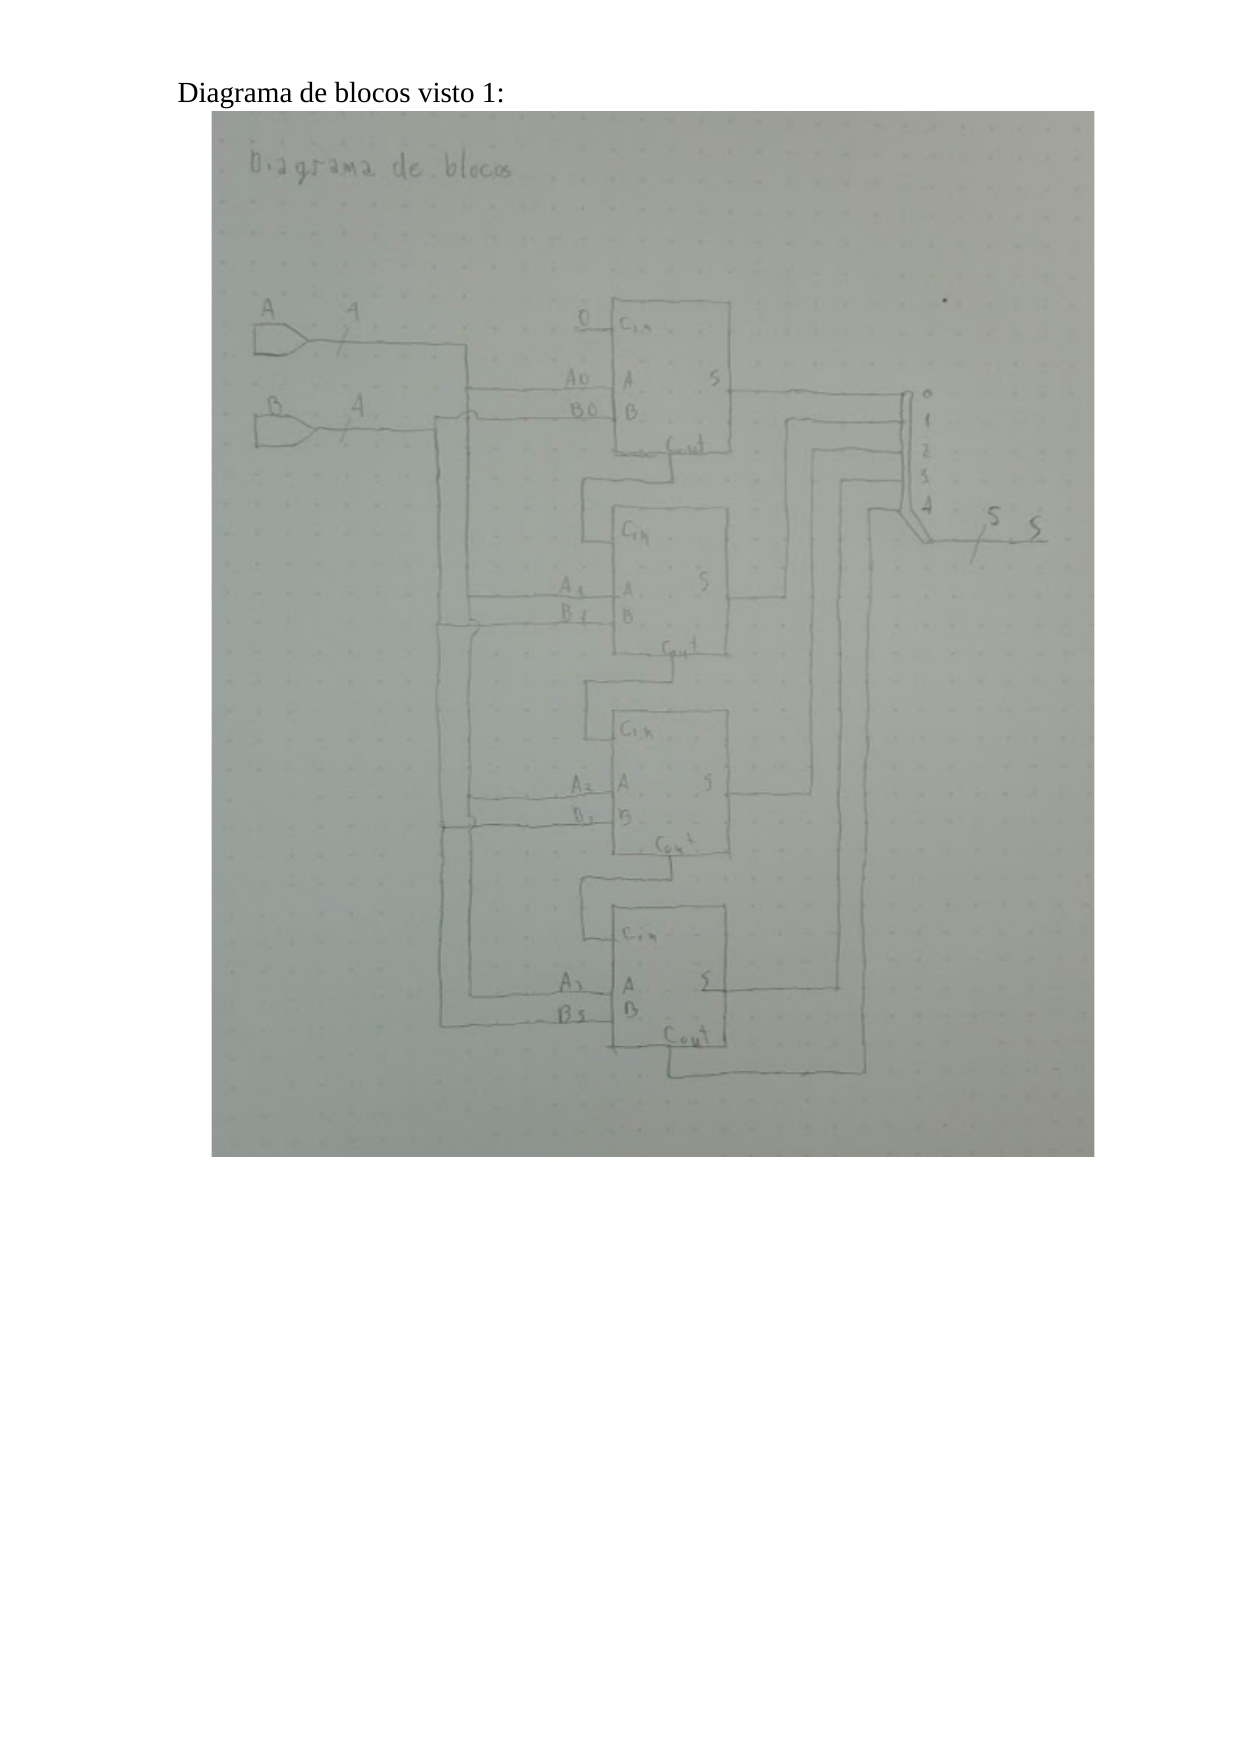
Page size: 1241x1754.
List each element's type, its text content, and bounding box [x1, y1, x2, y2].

text Diagrama de blocos visto 1: [177, 75, 1129, 108]
picture [211, 111, 1095, 1157]
